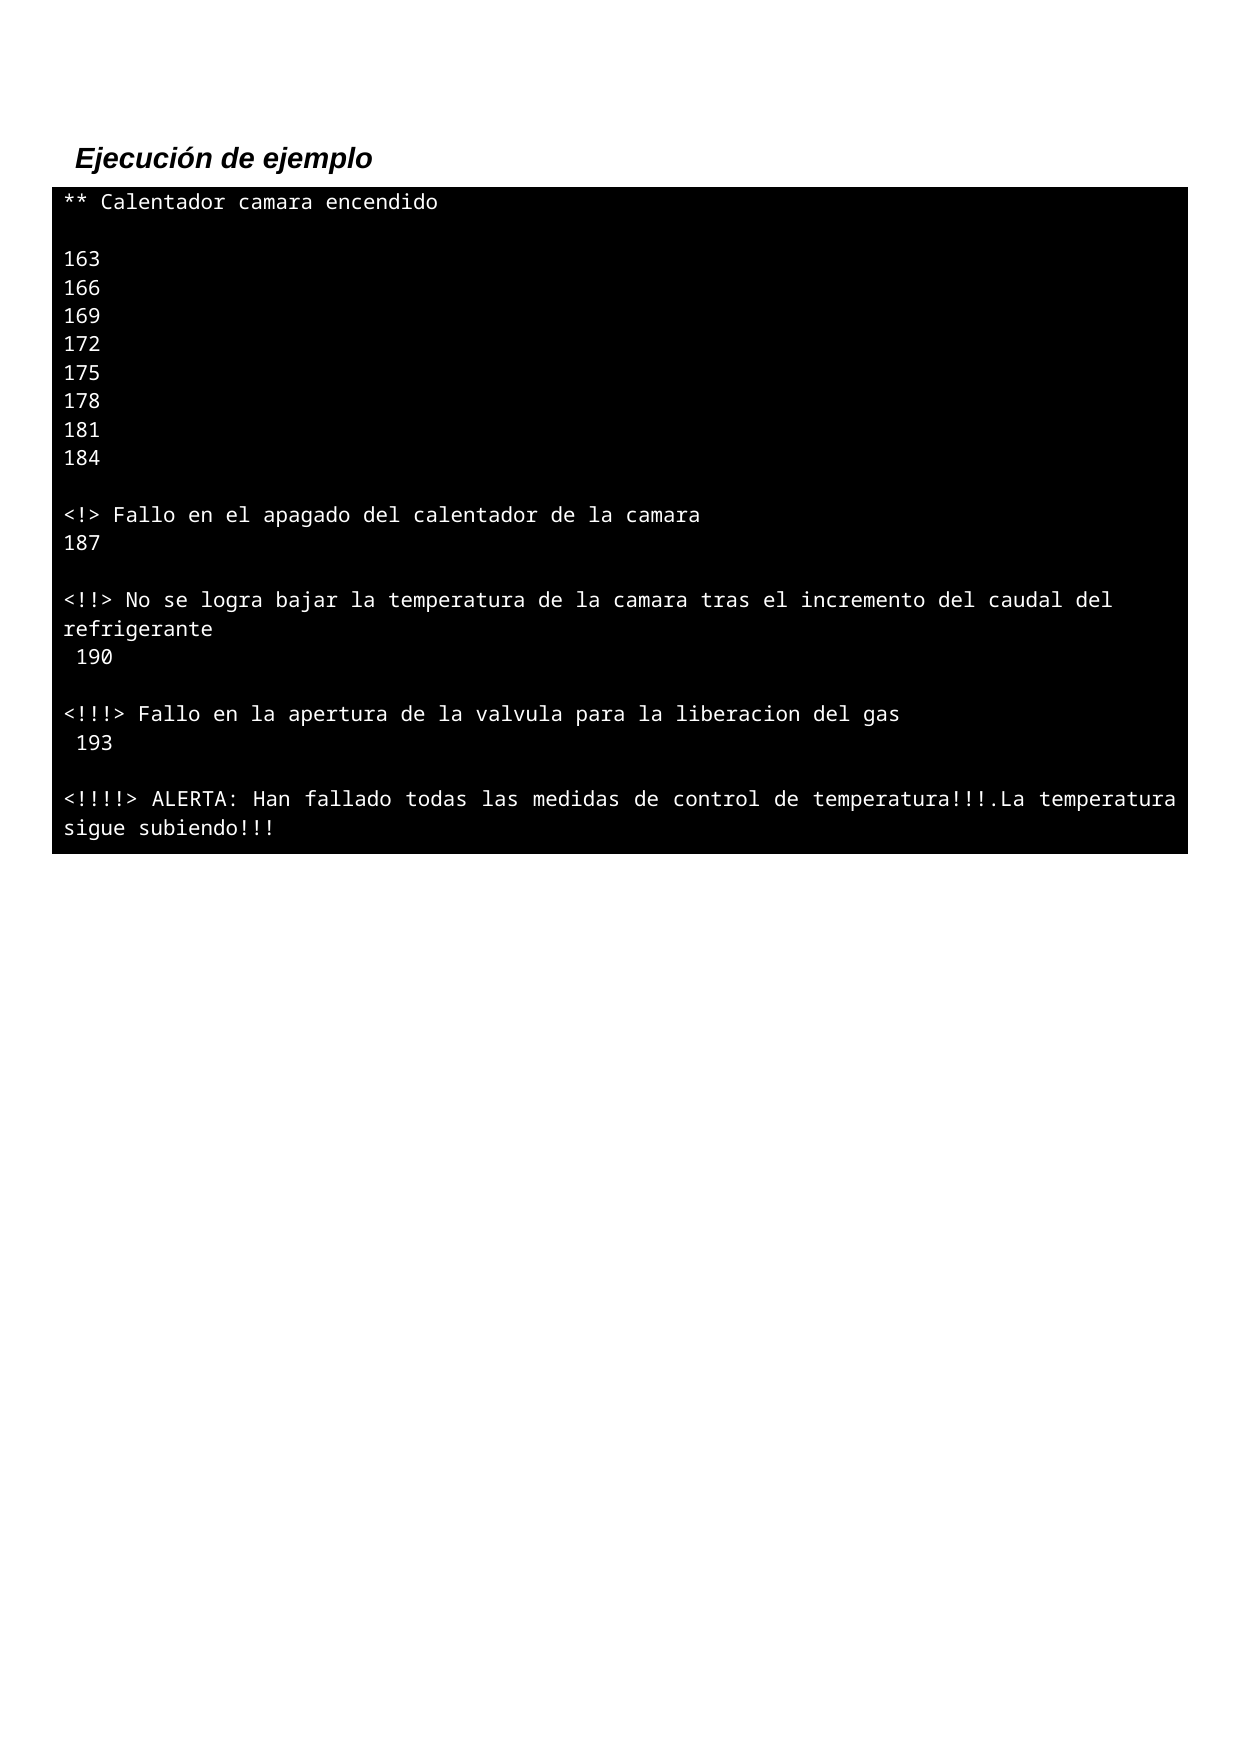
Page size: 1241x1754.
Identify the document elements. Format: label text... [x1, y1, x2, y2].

table_header ** Calentador camara encendido 163 166 169 172 175 178 181 184 <!> Fallo en el apagado del calentador de la camara 187 <!!> No se logra bajar la temperatura de la camara tras el incremento del caudal del refrigerante 190 <!!!> Fallo en la apertura de la valvula para la liberacion del gas 193 <!!!!> ALERTA: Han fallado todas las medidas de control de temperatura!!!.La temperatura sigue subiendo!!! [52, 187, 1188, 854]
subtitle Ejecución de ejemplo [75, 141, 1165, 175]
